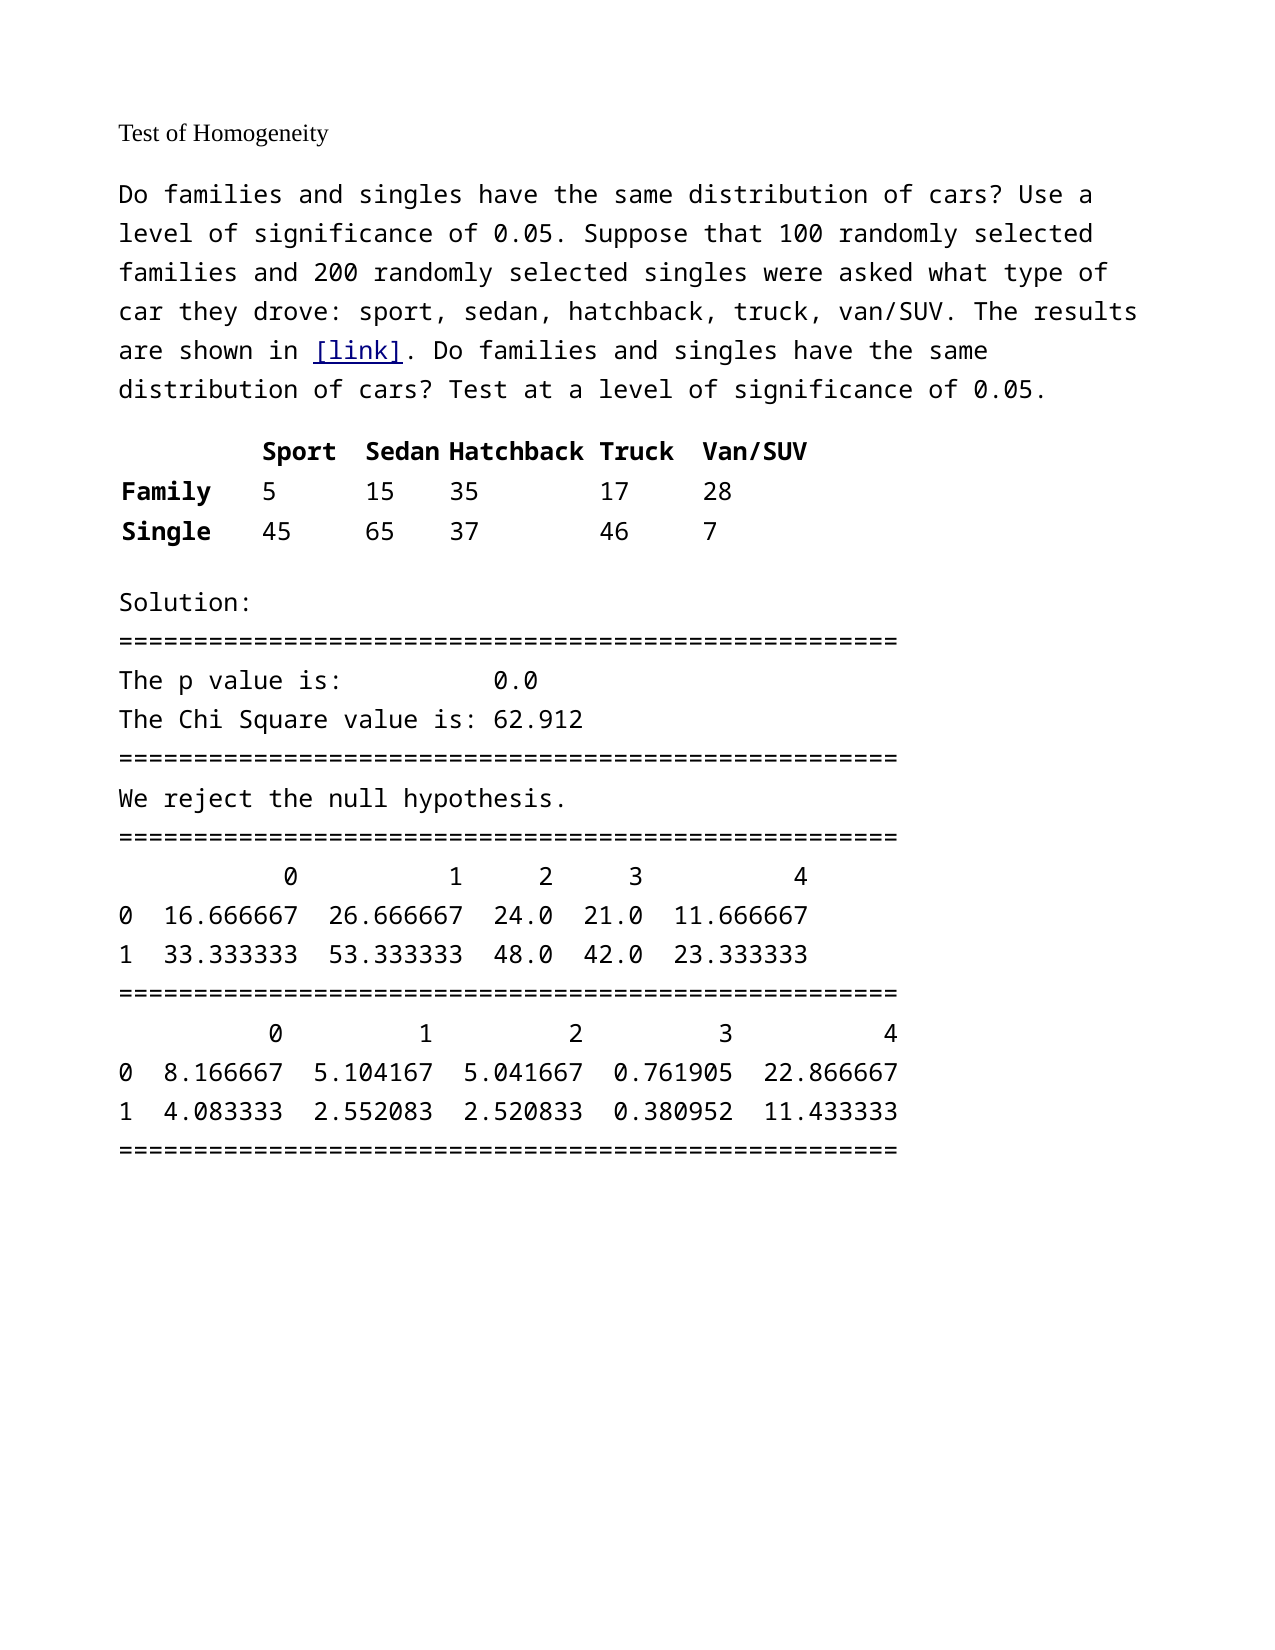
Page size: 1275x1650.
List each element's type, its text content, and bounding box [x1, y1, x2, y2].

table_header Sedan [362, 431, 446, 471]
text 0 1 2 3 4 [118, 1015, 1157, 1049]
table_cell 15 [362, 471, 446, 511]
text 1 33.333333 53.333333 48.0 42.0 23.333333 [118, 937, 1157, 971]
table_cell 35 [446, 471, 596, 511]
table_cell 37 [446, 511, 596, 550]
text 0 16.666667 26.666667 24.0 21.0 11.666667 [118, 898, 1157, 932]
table_cell 45 [259, 511, 362, 550]
text The Chi Square value is: 62.912 [118, 702, 1157, 736]
text 0 8.166667 5.104167 5.041667 0.761905 22.866667 [118, 1054, 1157, 1088]
text 1 4.083333 2.552083 2.520833 0.380952 11.433333 [118, 1094, 1157, 1128]
text Solution: [118, 584, 1157, 618]
text ==================================================== [118, 624, 1157, 658]
table_header Truck [596, 431, 699, 471]
text ==================================================== [118, 741, 1157, 775]
table_cell 5 [259, 471, 362, 511]
table_cell 46 [596, 511, 699, 550]
text The p value is: 0.0 [118, 663, 1157, 697]
table_cell 65 [362, 511, 446, 550]
table_cell Single [118, 511, 259, 550]
table_cell Family [118, 471, 259, 511]
table_header Van/SUV [699, 431, 821, 471]
text ==================================================== [118, 976, 1157, 1010]
text ==================================================== [118, 1133, 1157, 1167]
table_header [118, 431, 259, 471]
table_cell 28 [699, 471, 821, 511]
text Do families and singles have the same distribution of cars? Use a level of significance of 0.05. Suppose that 100 randomly selected families and 200 randomly selected singles were asked what type of car they drove: sport, sedan, hatchback, truck, van/SUV. The results are shown in [link]. Do families and singles have the same distribution of cars? Test at a level of significance of 0.05. [118, 176, 1157, 406]
table_header Sport [259, 431, 362, 471]
table_header Hatchback [446, 431, 596, 471]
table_cell 7 [699, 511, 821, 550]
table_cell 17 [596, 471, 699, 511]
text We reject the null hypothesis. [118, 780, 1157, 814]
text 0 1 2 3 4 [118, 859, 1157, 893]
text ==================================================== [118, 819, 1157, 853]
